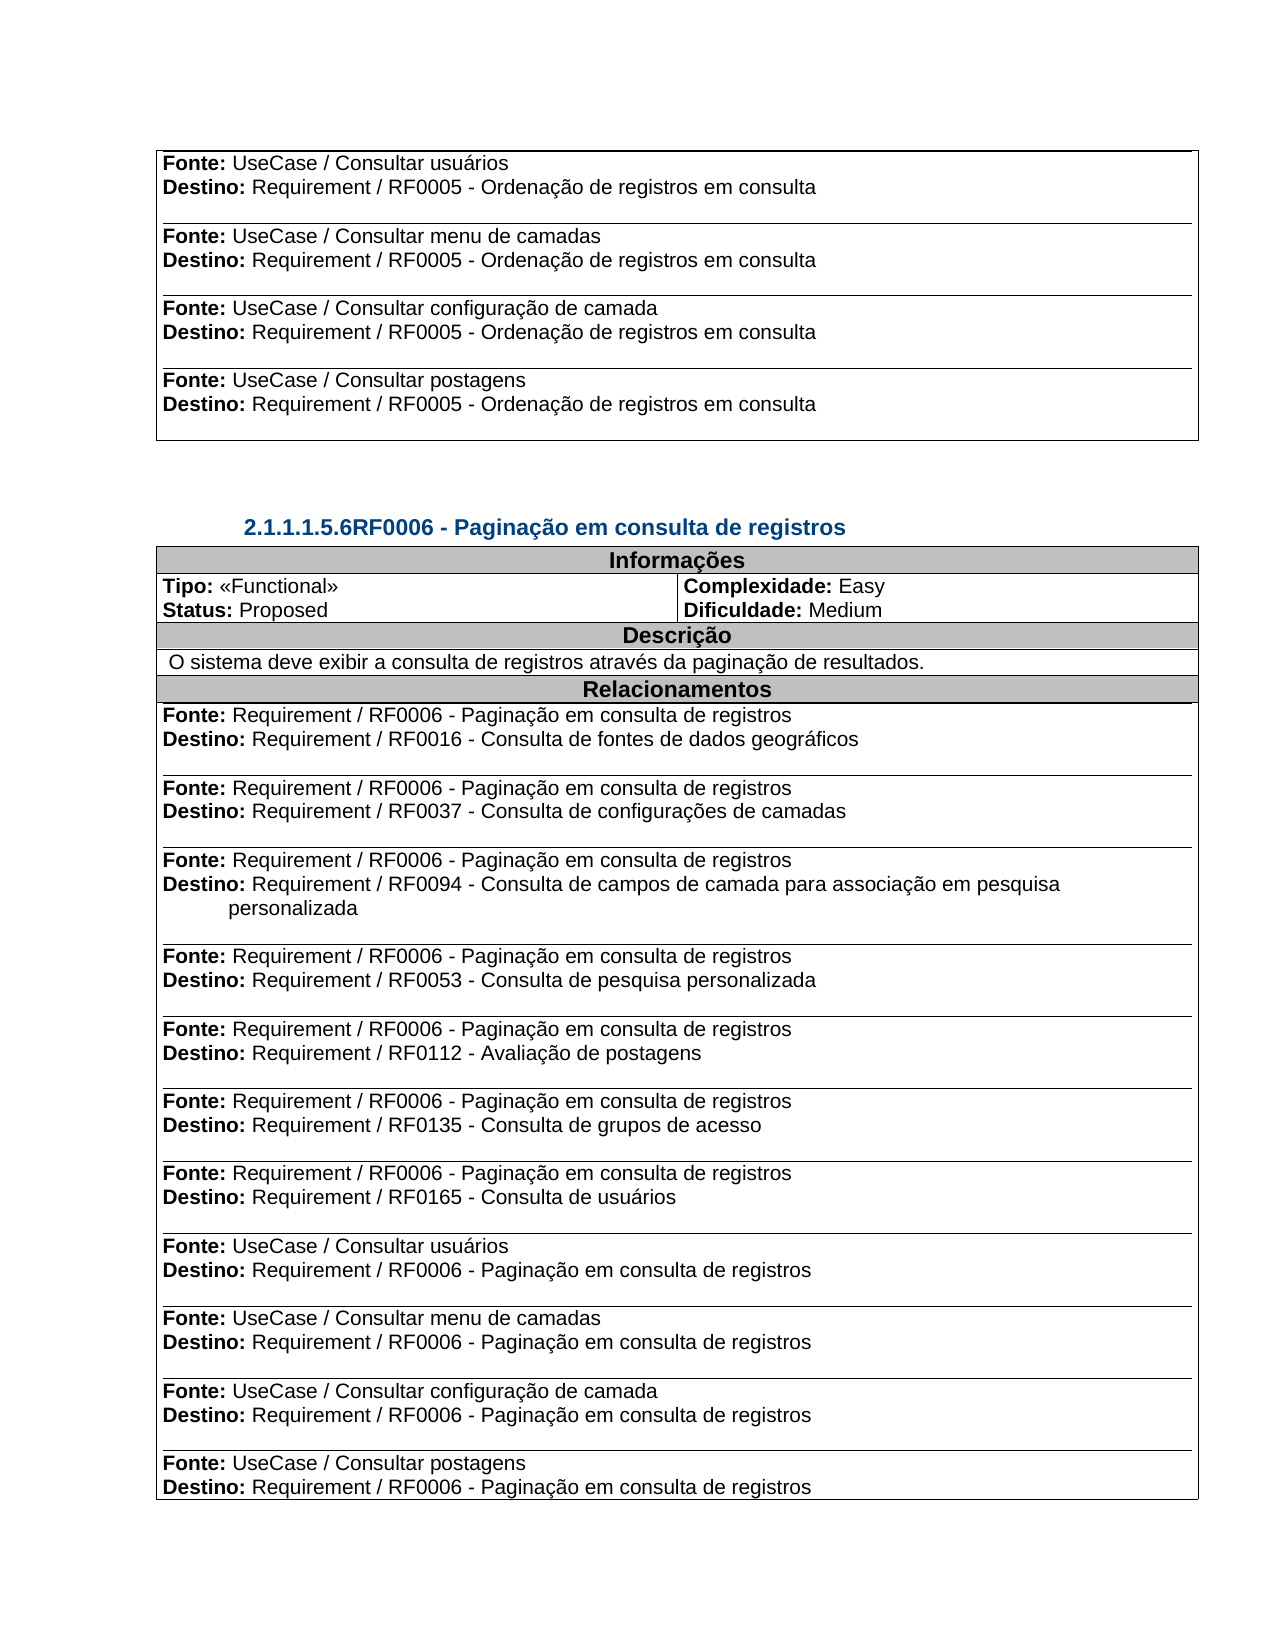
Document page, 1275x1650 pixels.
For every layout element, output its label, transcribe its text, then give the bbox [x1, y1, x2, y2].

table_cell Fonte: Requirement / RF0006 - Paginação em consulta de registros Destino: Requirement / RF0112 - Avaliação de postagens [163, 1017, 1192, 1088]
table_cell Fonte: Requirement / RF0006 - Paginação em consulta de registros Destino: Requirement / RF0053 - Consulta de pesquisa personalizada [163, 945, 1192, 1016]
list RF0006 - Paginação em consulta de registros [244, 514, 1125, 540]
table_cell Fonte: UseCase / Consultar postagens Destino: Requirement / RF0006 - Paginação em consulta de registros [163, 1451, 1192, 1499]
table_cell Fonte: Requirement / RF0006 - Paginação em consulta de registros Destino: Requirement / RF0094 - Consulta de campos de camada para associação em pesquisa personalizada [163, 848, 1192, 943]
table_cell O sistema deve exibir a consulta de registros através da paginação de resultados. [157, 650, 1198, 675]
table_cell Tipo: «Functional» Status: Proposed [157, 574, 677, 622]
table_header Fonte: Requirement / RF0006 - Paginação em consulta de registros Destino: Requirement / RF0016 - Consulta de fontes de dados geográficos [163, 704, 1192, 775]
table_header Informações [157, 547, 1198, 573]
table_cell Complexidade: Easy Dificuldade: Medium [678, 574, 1198, 622]
table_cell Fonte: UseCase / Consultar menu de camadas Destino: Requirement / RF0005 - Ordenação de registros em consulta [163, 224, 1192, 295]
table_cell Fonte: UseCase / Consultar menu de camadas Destino: Requirement / RF0006 - Paginação em consulta de registros [163, 1307, 1192, 1378]
table_cell Fonte: Requirement / RF0006 - Paginação em consulta de registros Destino: Requirement / RF0165 - Consulta de usuários [163, 1162, 1192, 1233]
table_cell Fonte: UseCase / Consultar configuração de camada Destino: Requirement / RF0005 - Ordenação de registros em consulta [163, 296, 1192, 368]
table_cell Fonte: UseCase / Consultar postagens Destino: Requirement / RF0005 - Ordenação de registros em consulta [163, 369, 1192, 440]
table_cell Fonte: UseCase / Consultar usuários Destino: Requirement / RF0006 - Paginação em consulta de registros [163, 1234, 1192, 1306]
table_cell Fonte: Requirement / RF0006 - Paginação em consulta de registros Destino: Requirement / RF0037 - Consulta de configurações de camadas [163, 776, 1192, 847]
table_cell [1192, 151, 1198, 440]
table_cell Relacionamentos [157, 676, 1198, 702]
table_cell Fonte: UseCase / Consultar configuração de camada Destino: Requirement / RF0006 - Paginação em consulta de registros [163, 1379, 1192, 1450]
table_cell [157, 703, 1198, 1499]
table_cell Fonte: UseCase / Consultar usuários Destino: Requirement / RF0005 - Ordenação de registros em consulta [163, 152, 1192, 223]
table_cell Fonte: Requirement / RF0006 - Paginação em consulta de registros Destino: Requirement / RF0135 - Consulta de grupos de acesso [163, 1089, 1192, 1161]
table_cell [157, 151, 163, 440]
table_cell Descrição [157, 623, 1198, 648]
